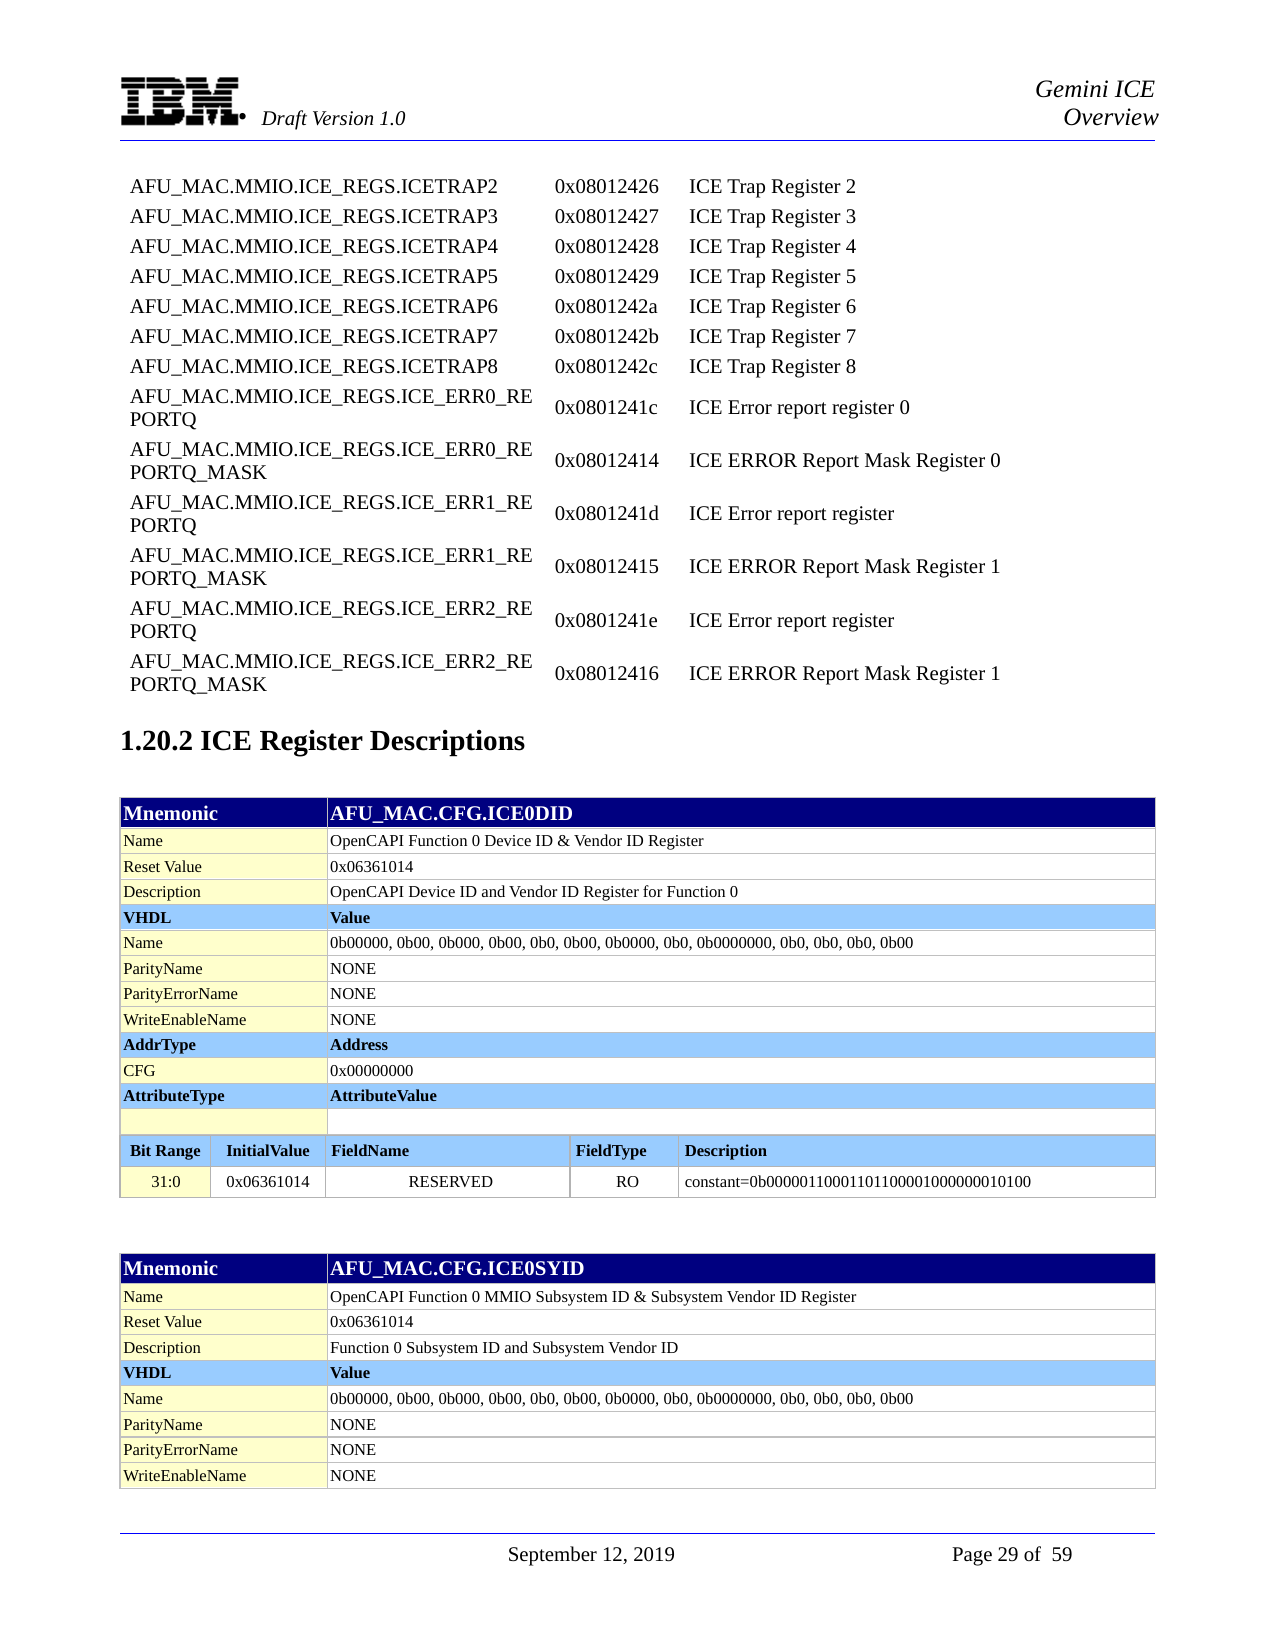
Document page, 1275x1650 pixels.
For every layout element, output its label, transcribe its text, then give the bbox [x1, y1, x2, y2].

table_cell WriteEnableName [121, 1463, 327, 1487]
table_cell ICE Error report register [679, 594, 1155, 647]
table_cell NONE [328, 982, 1155, 1006]
table_cell 0x06361014 [211, 1167, 325, 1197]
table_cell AFU_MAC.MMIO.ICE_REGS.ICE_ERR1_REPORTQ_MASK [120, 540, 545, 593]
table_cell 0x08012414 [545, 434, 679, 487]
subtitle ICE Register Descriptions [120, 725, 1155, 757]
table_cell 0x08012415 [545, 540, 679, 593]
table_cell Reset Value [121, 1310, 327, 1334]
table_cell ParityErrorName [121, 982, 327, 1006]
table_cell ICE ERROR Report Mask Register 1 [679, 647, 1155, 700]
table_cell ParityErrorName [121, 1438, 327, 1462]
table_header FieldName [326, 1136, 569, 1166]
table_cell AFU_MAC.MMIO.ICE_REGS.ICE_ERR0_REPORTQ_MASK [120, 434, 545, 487]
table_cell ICE Error report register 0 [679, 381, 1155, 434]
table_cell 0b00000, 0b00, 0b000, 0b00, 0b0, 0b00, 0b0000, 0b0, 0b0000000, 0b0, 0b0, 0b0, 0b00 [328, 1386, 1155, 1411]
table_cell OpenCAPI Device ID and Vendor ID Register for Function 0 [328, 880, 1155, 904]
table_cell 0x0801242c [545, 351, 679, 381]
table_cell AddrType [121, 1033, 327, 1057]
table_header Description [679, 1136, 1155, 1166]
table_cell 0x08012416 [545, 647, 679, 700]
table_cell ICE ERROR Report Mask Register 0 [679, 434, 1155, 487]
table_cell ParityName [121, 1412, 327, 1436]
table_cell AFU_MAC.MMIO.ICE_REGS.ICETRAP7 [120, 321, 545, 351]
table_cell Name [121, 1386, 327, 1411]
table_cell AttributeValue [328, 1084, 1155, 1108]
table_cell AFU_MAC.MMIO.ICE_REGS.ICE_ERR0_REPORTQ [120, 381, 545, 434]
table_cell ICE Trap Register 8 [679, 351, 1155, 381]
table_cell AFU_MAC.MMIO.ICE_REGS.ICE_ERR2_REPORTQ [120, 594, 545, 647]
table_cell Reset Value [121, 854, 327, 878]
table_cell NONE [328, 1412, 1155, 1436]
table_cell AFU_MAC.MMIO.ICE_REGS.ICE_ERR2_REPORTQ_MASK [120, 647, 545, 700]
table_cell AFU_MAC.MMIO.ICE_REGS.ICETRAP5 [120, 261, 545, 291]
table_cell 0b00000, 0b00, 0b000, 0b00, 0b0, 0b00, 0b0000, 0b0, 0b0000000, 0b0, 0b0, 0b0, 0b00 [328, 931, 1155, 955]
table_cell ICE Error report register [679, 487, 1155, 540]
table_cell 0x0801241c [545, 381, 679, 434]
table_cell RO [571, 1167, 678, 1197]
table_cell AFU_MAC.MMIO.ICE_REGS.ICETRAP3 [120, 201, 545, 231]
table_cell NONE [328, 1007, 1155, 1032]
table_header Bit Range [121, 1136, 210, 1166]
table_cell 0x06361014 [328, 854, 1155, 878]
table_header InitialValue [211, 1136, 325, 1166]
table_cell AFU_MAC.MMIO.ICE_REGS.ICE_ERR1_REPORTQ [120, 487, 545, 540]
table_header FieldType [571, 1136, 678, 1166]
table_cell VHDL [121, 1361, 327, 1385]
table_cell 0x0801242b [545, 321, 679, 351]
table_header Mnemonic [121, 1254, 327, 1283]
table_cell ICE Trap Register 3 [679, 201, 1155, 231]
table_cell AFU_MAC.MMIO.ICE_REGS.ICETRAP8 [120, 351, 545, 381]
table_cell NONE [328, 1463, 1155, 1487]
table_cell Function 0 Subsystem ID and Subsystem Vendor ID [328, 1335, 1155, 1360]
table_cell constant=0b00000110001101100001000000010100 [679, 1167, 1155, 1197]
table_cell Value [328, 1361, 1155, 1385]
table_cell Value [328, 905, 1155, 929]
table_cell AFU_MAC.MMIO.ICE_REGS.ICETRAP6 [120, 291, 545, 321]
table_cell Description [121, 1335, 327, 1360]
table_cell WriteEnableName [121, 1007, 327, 1032]
table_header AFU_MAC.CFG.ICE0DID [328, 798, 1155, 827]
table_cell ICE Trap Register 2 [679, 171, 1155, 201]
table_cell Name [121, 1284, 327, 1309]
table_cell 0x0801242a [545, 291, 679, 321]
table_cell Description [121, 880, 327, 904]
table_header Mnemonic [121, 798, 327, 827]
table_cell OpenCAPI Function 0 Device ID & Vendor ID Register [328, 829, 1155, 853]
table_cell 0x08012429 [545, 261, 679, 291]
table_cell Address [328, 1033, 1155, 1057]
table_cell AFU_MAC.MMIO.ICE_REGS.ICETRAP4 [120, 231, 545, 261]
table_cell [328, 1109, 1155, 1134]
table_cell ICE Trap Register 7 [679, 321, 1155, 351]
table_cell ICE Trap Register 6 [679, 291, 1155, 321]
table_cell ParityName [121, 956, 327, 981]
picture [120, 76, 240, 127]
table_cell ICE ERROR Report Mask Register 1 [679, 540, 1155, 593]
table_cell Name [121, 931, 327, 955]
table_cell VHDL [121, 905, 327, 929]
table_cell ICE Trap Register 4 [679, 231, 1155, 261]
table_cell 0x08012426 [545, 171, 679, 201]
table_cell 0x08012428 [545, 231, 679, 261]
table_cell 0x06361014 [328, 1310, 1155, 1334]
table_cell 0x08012427 [545, 201, 679, 231]
table_cell 0x00000000 [328, 1058, 1155, 1083]
table_cell ICE Trap Register 5 [679, 261, 1155, 291]
table_cell AFU_MAC.MMIO.ICE_REGS.ICETRAP2 [120, 171, 545, 201]
table_cell RESERVED [326, 1167, 569, 1197]
table_cell 0x0801241e [545, 594, 679, 647]
table_cell OpenCAPI Function 0 MMIO Subsystem ID & Subsystem Vendor ID Register [328, 1284, 1155, 1309]
table_cell [121, 1109, 327, 1134]
table_cell CFG [121, 1058, 327, 1083]
table_cell 31:0 [121, 1167, 210, 1197]
table_cell AttributeType [121, 1084, 327, 1108]
table_cell 0x0801241d [545, 487, 679, 540]
table_cell NONE [328, 1438, 1155, 1462]
table_header AFU_MAC.CFG.ICE0SYID [328, 1254, 1155, 1283]
table_cell Name [121, 829, 327, 853]
table_cell NONE [328, 956, 1155, 981]
